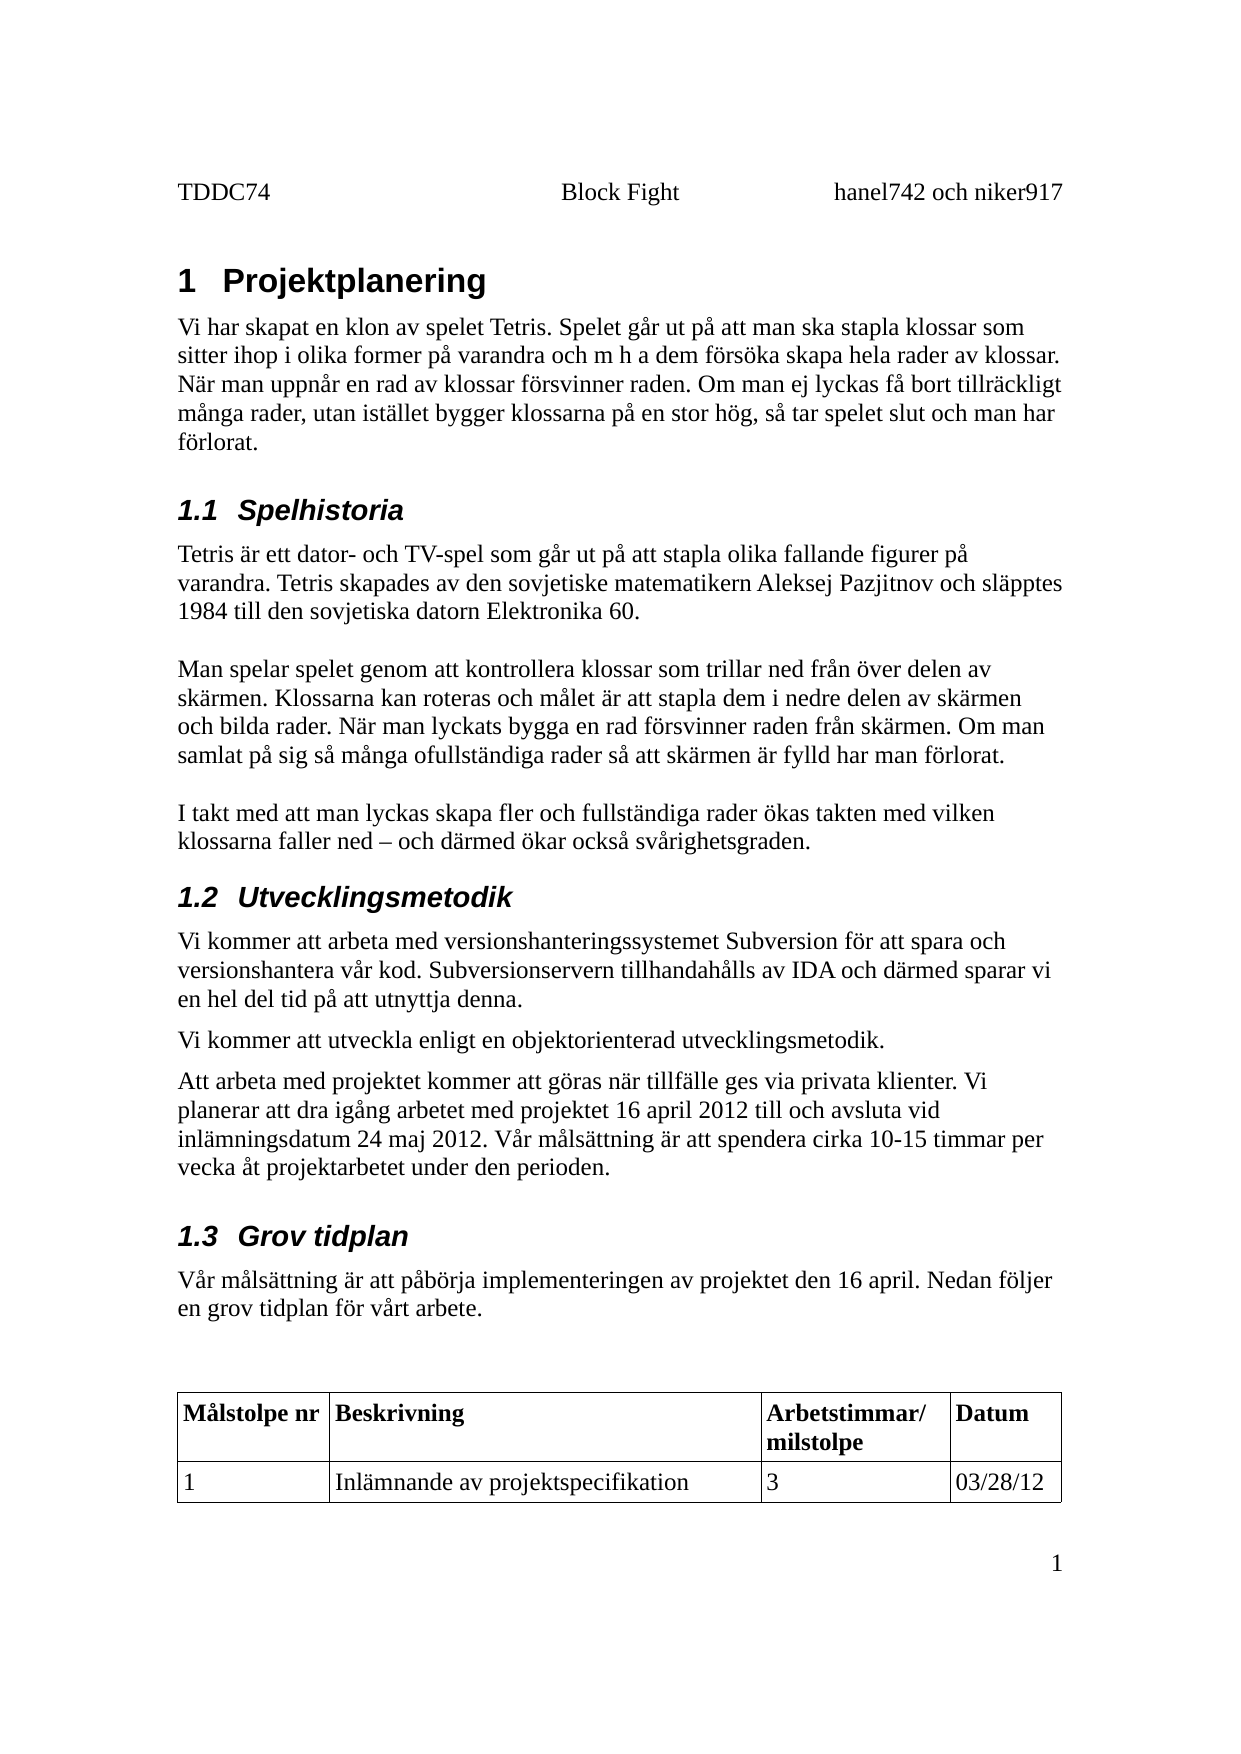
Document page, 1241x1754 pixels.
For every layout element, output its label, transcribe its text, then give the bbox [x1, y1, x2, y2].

text Att arbeta med projektet kommer att göras när tillfälle ges via privata klienter. Vi planerar att dra igång arbetet med projektet 16 april 2012 till och avsluta vid inlämningsdatum 24 maj 2012. Vår målsättning är att spendera cirka 10-15 timmar per vecka åt projektarbetet under den perioden. [177, 1066, 1063, 1181]
text Vi har skapat en klon av spelet Tetris. Spelet går ut på att man ska stapla klossar som sitter ihop i olika former på varandra och m h a dem försöka skapa hela rader av klossar. När man uppnår en rad av klossar försvinner raden. Om man ej lyckas få bort tillräckligt många rader, utan istället bygger klossarna på en stor hög, så tar spelet slut och man har förlorat. [177, 312, 1063, 455]
text I takt med att man lyckas skapa fler och fullständiga rader ökas takten med vilken klossarna faller ned – och därmed ökar också svårighetsgraden. [177, 798, 1063, 855]
text Vår målsättning är att påbörja implementeringen av projektet den 16 april. Nedan följer en grov tidplan för vårt arbete. [177, 1265, 1063, 1322]
text Man spelar spelet genom att kontrollera klossar som trillar ned från över delen av skärmen. Klossarna kan roteras och målet är att stapla dem i nedre delen av skärmen och bilda rader. När man lyckats bygga en rad försvinner raden från skärmen. Om man samlat på sig så många ofullständiga rader så att skärmen är fylld har man förlorat. [177, 654, 1063, 769]
table_header Beskrivning [330, 1393, 761, 1461]
text Tetris är ett dator- och TV-spel som går ut på att stapla olika fallande figurer på varandra. Tetris skapades av den sovjetiske matematikern Aleksej Pazjitnov och släpptes 1984 till den sovjetiska datorn Elektronika 60. [177, 539, 1063, 625]
table_cell 12-03-28 [951, 1462, 1061, 1502]
table_cell 3 [762, 1462, 950, 1502]
text Vi kommer att arbeta med versionshanteringssystemet Subversion för att spara och versionshantera vår kod. Subversionservern tillhandahålls av IDA och därmed sparar vi en hel del tid på att utnyttja denna. [177, 926, 1063, 1012]
table_cell Inlämnande av projektspecifikation [330, 1462, 761, 1502]
subtitle Spelhistoria [177, 493, 1063, 526]
table_cell 1 [178, 1462, 329, 1502]
table_header Målstolpe nr [178, 1393, 329, 1461]
table_header Arbetstimmar/milstolpe [762, 1393, 950, 1461]
subtitle Utvecklingsmetodik [177, 880, 1063, 914]
table_header Datum [951, 1393, 1061, 1461]
subtitle Projektplanering [177, 260, 1063, 299]
subtitle Grov tidplan [177, 1219, 1063, 1252]
text Vi kommer att utveckla enligt en objektorienterad utvecklingsmetodik. [177, 1025, 1063, 1054]
